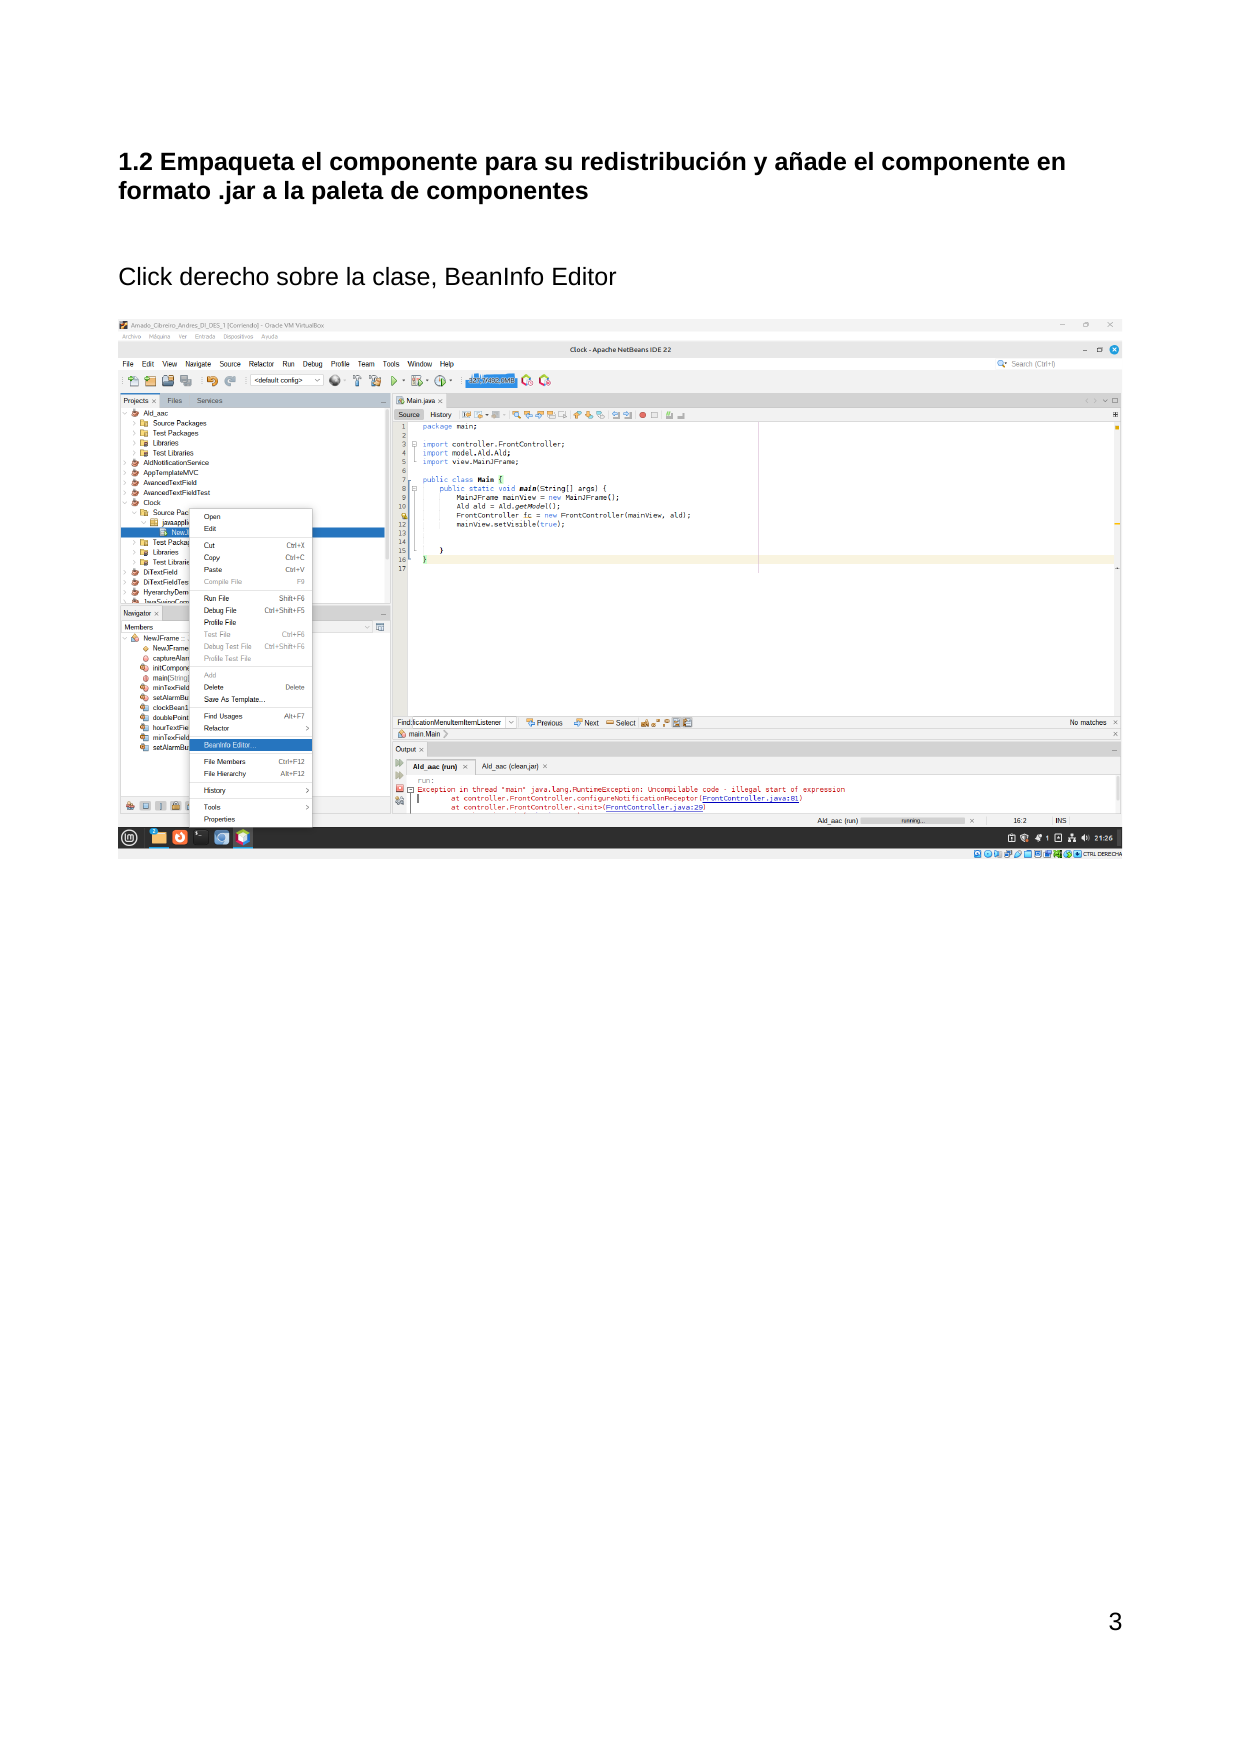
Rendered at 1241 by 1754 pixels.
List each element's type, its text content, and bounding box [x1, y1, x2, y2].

text 1.2 Empaqueta el componente para su redistribución y añade el componente en formato .jar a la paleta de componentes [118, 147, 1122, 204]
picture [118, 319, 1123, 859]
text Click derecho sobre la clase, BeanInfo Editor [118, 262, 1122, 291]
